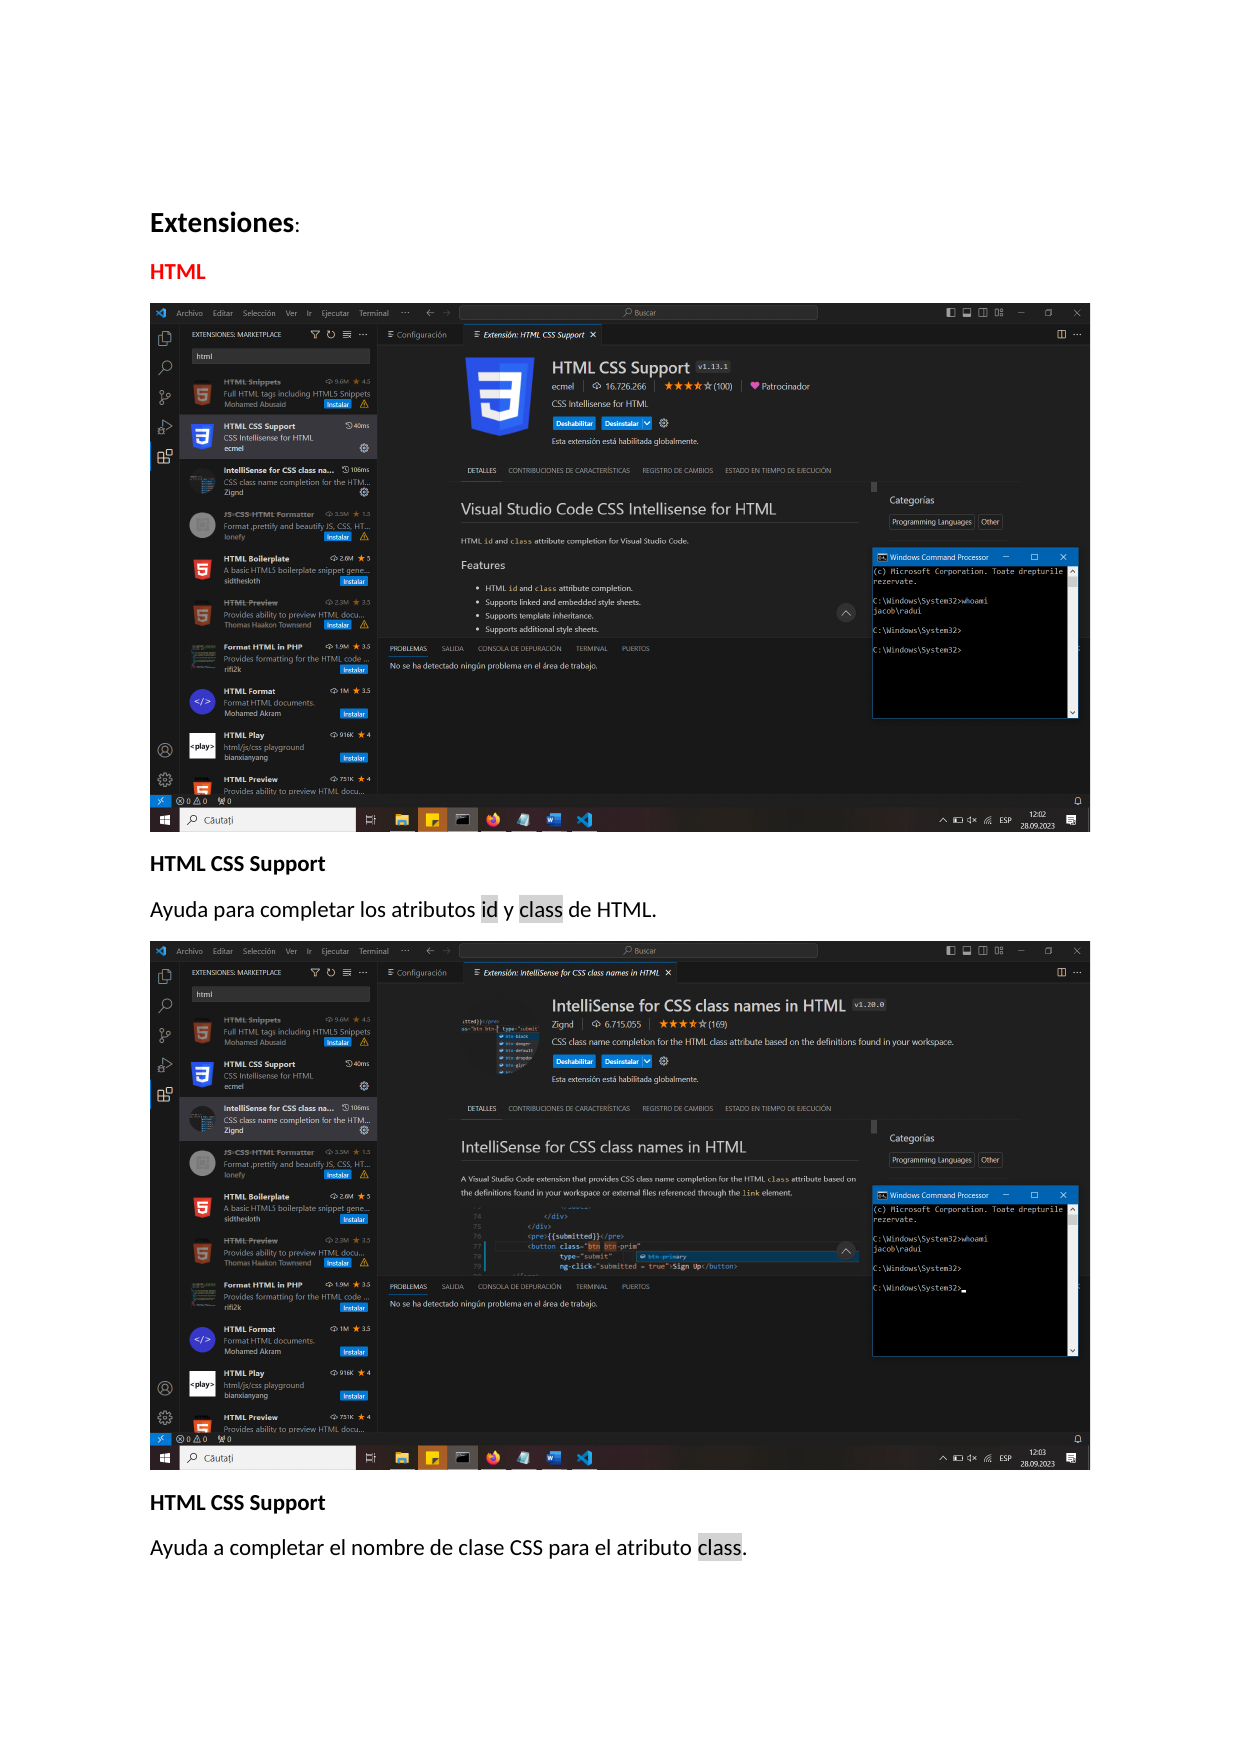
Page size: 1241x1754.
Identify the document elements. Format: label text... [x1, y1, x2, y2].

text Extensiones: [150, 204, 1090, 239]
text HTML CSS Support [150, 849, 1090, 878]
text Ayuda para completar los atributos id y class de HTML. [150, 895, 1090, 923]
text HTML CSS Support [150, 1488, 1090, 1516]
text HTML [150, 257, 1090, 285]
text Ayuda a completar el nombre de clase CSS para el atributo class. [150, 1533, 1090, 1561]
